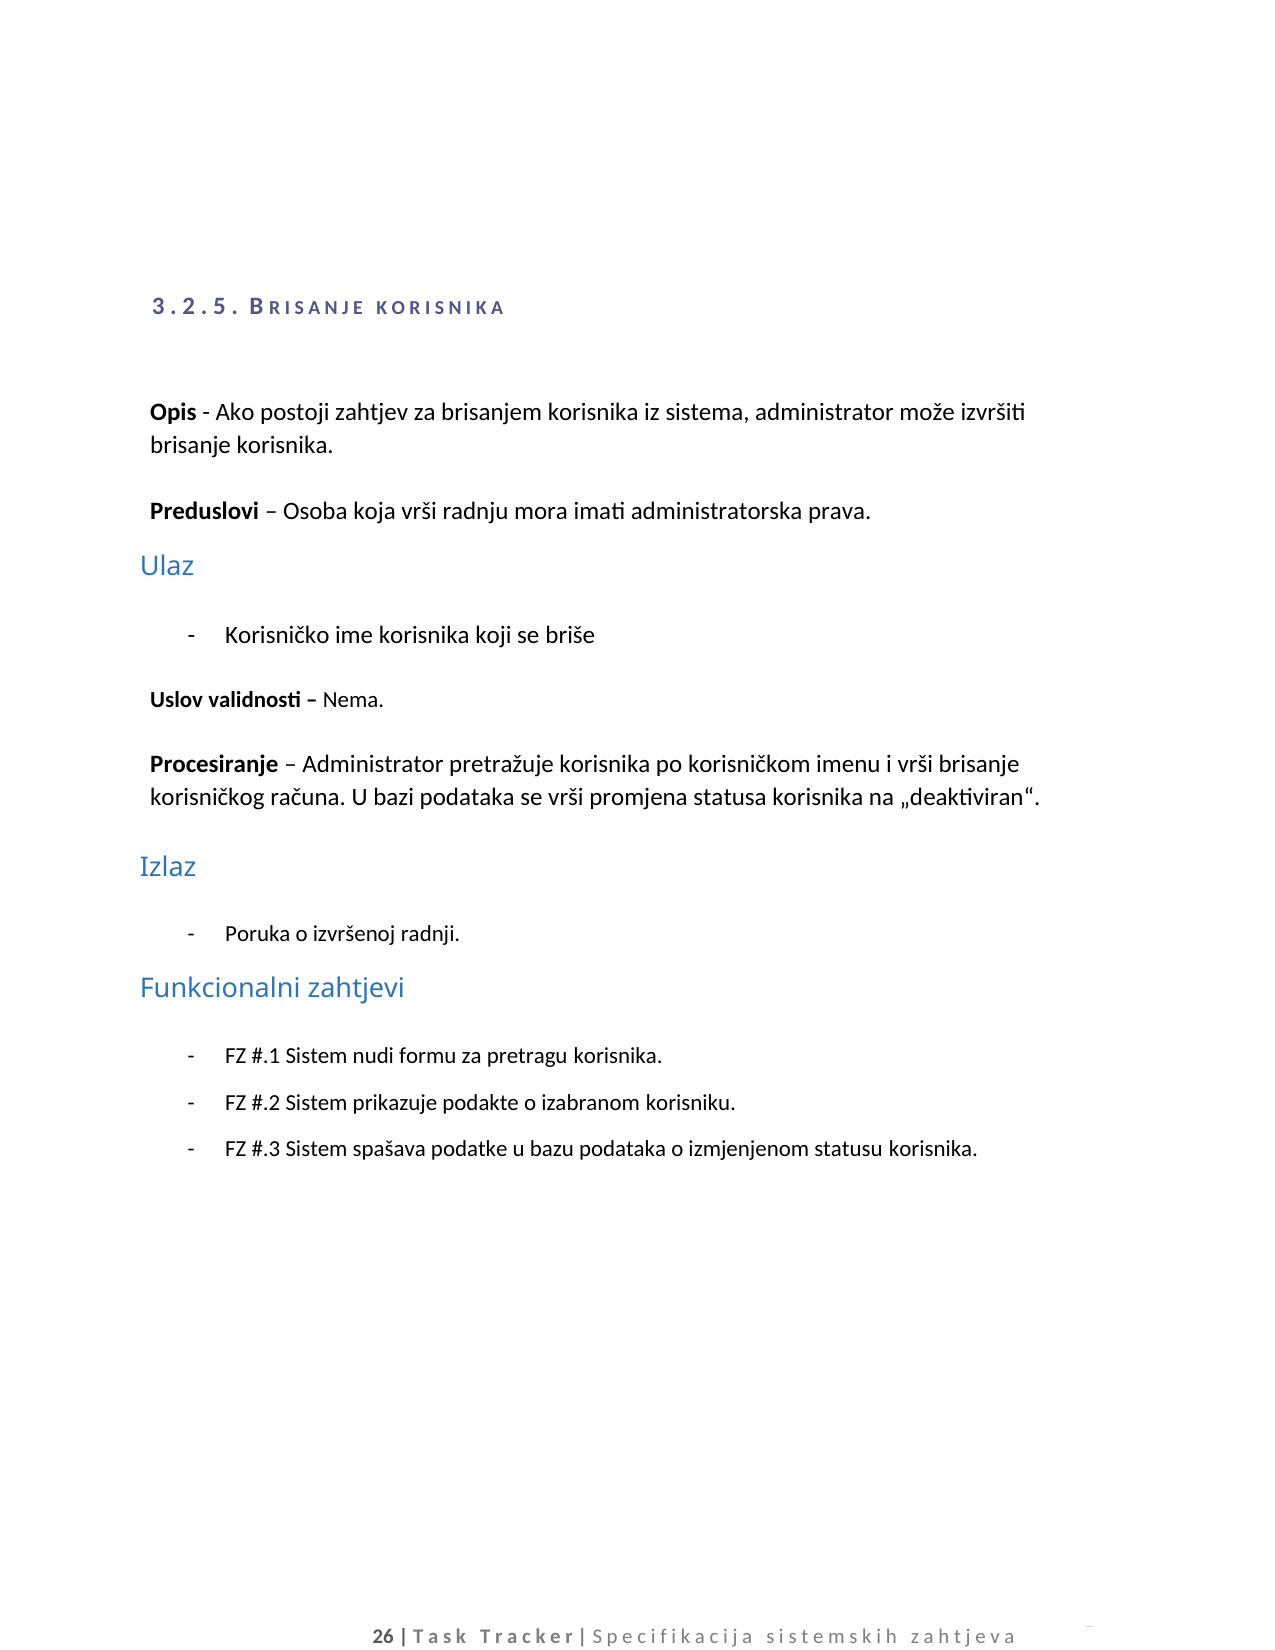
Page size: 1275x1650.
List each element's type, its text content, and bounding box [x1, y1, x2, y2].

list FZ #.3 Sistem spašava podatke u bazu podataka o izmjenjenom statusu korisnika. [187, 1134, 1096, 1162]
text Preduslovi – Osoba koja vrši radnju mora imati administratorska prava. [150, 495, 1060, 526]
list Poruka o izvršenoj radnji. [187, 919, 1096, 947]
subtitle Izlaz [139, 847, 1060, 884]
text Opis - Ako postoji zahtjev za brisanjem korisnika iz sistema, administrator može izvršiti brisanje korisnika. [150, 396, 1060, 459]
text Uslov validnosti – Nema. [150, 685, 1060, 713]
text - Korisničko ime korisnika koji se briše [187, 619, 1060, 649]
text 3 . 2 . 5 . B R I S A N J E K O R I S N I K A [152, 290, 1046, 321]
list FZ #.2 Sistem prikazuje podakte o izabranom korisniku. [187, 1088, 1096, 1116]
subtitle Funkcionalni zahtjevi [139, 968, 1060, 1005]
subtitle Ulaz [139, 546, 1060, 583]
text Procesiranje – Administrator pretražuje korisnika po korisničkom imenu i vrši brisanje korisničkog računa. U bazi podataka se vrši promjena statusa korisnika na „deaktiviran“. [150, 748, 1060, 812]
list FZ #.1 Sistem nudi formu za pretragu korisnika. [187, 1041, 1096, 1069]
